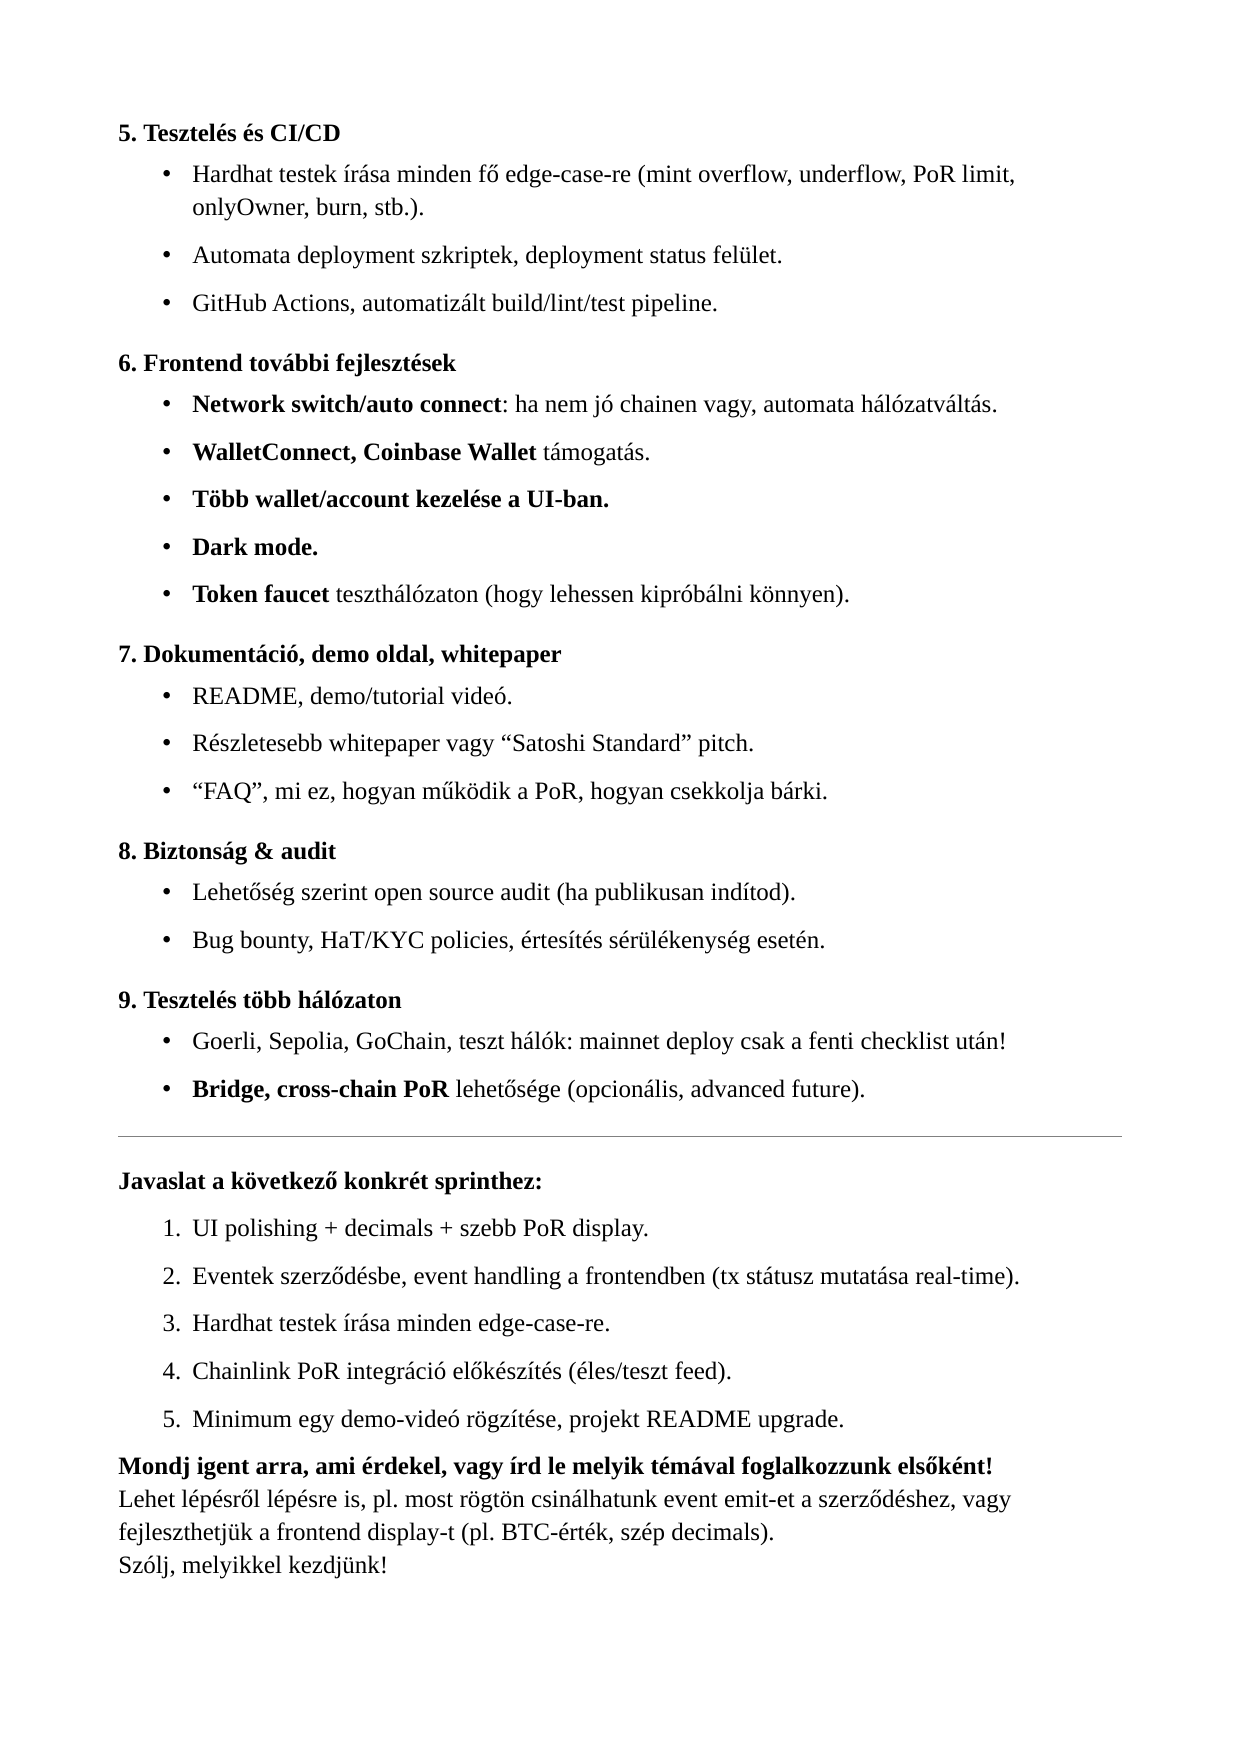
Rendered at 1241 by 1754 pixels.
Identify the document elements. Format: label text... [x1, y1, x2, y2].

text Javaslat a következő konkrét sprinthez: [118, 1166, 1122, 1194]
list Részletesebb whitepaper vagy “Satoshi Standard” pitch. [162, 728, 1122, 757]
text Mondj igent arra, ami érdekel, vagy írd le melyik témával foglalkozzunk elsőként! Lehet lépésről lépésre is, pl. most rögtön csinálhatunk event emit-et a szerződéshez, vagy fejleszthetjük a frontend display-t (pl. BTC-érték, szép decimals). Szólj, melyikkel kezdjünk! 🚀 [118, 1451, 1122, 1579]
list “FAQ”, mi ez, hogyan működik a PoR, hogyan csekkolja bárki. [162, 776, 1122, 805]
list Bug bounty, HaT/KYC policies, értesítés sérülékenység esetén. [162, 925, 1122, 954]
list Hardhat testek írása minden fő edge-case-re (mint overflow, underflow, PoR limit, onlyOwner, burn, stb.). [162, 159, 1122, 221]
list README, demo/tutorial videó. [162, 681, 1122, 709]
list Goerli, Sepolia, GoChain, teszt hálók: mainnet deploy csak a fenti checklist után! [162, 1026, 1122, 1055]
list Dark mode. [162, 532, 1122, 561]
subtitle 8. Biztonság & audit [118, 836, 1122, 865]
list Token faucet teszthálózaton (hogy lehessen kipróbálni könnyen). [162, 579, 1122, 608]
list Bridge, cross-chain PoR lehetősége (opcionális, advanced future). [162, 1074, 1122, 1103]
list WalletConnect, Coinbase Wallet támogatás. [162, 437, 1122, 465]
list Chainlink PoR integráció előkészítés (éles/teszt feed). [162, 1356, 1122, 1385]
list Több wallet/account kezelése a UI-ban. [162, 484, 1122, 513]
subtitle 5. Tesztelés és CI/CD [118, 118, 1122, 147]
subtitle 7. Dokumentáció, demo oldal, whitepaper [118, 639, 1122, 668]
list Hardhat testek írása minden edge-case-re. [162, 1308, 1122, 1337]
subtitle 9. Tesztelés több hálózaton [118, 985, 1122, 1014]
list Eventek szerződésbe, event handling a frontendben (tx státusz mutatása real-time). [162, 1261, 1122, 1290]
list UI polishing + decimals + szebb PoR display. [162, 1213, 1122, 1242]
list GitHub Actions, automatizált build/lint/test pipeline. [162, 288, 1122, 316]
list Automata deployment szkriptek, deployment status felület. [162, 240, 1122, 269]
list Lehetőség szerint open source audit (ha publikusan indítod). [162, 877, 1122, 906]
list Network switch/auto connect: ha nem jó chainen vagy, automata hálózatváltás. [162, 389, 1122, 418]
list Minimum egy demo-videó rögzítése, projekt README upgrade. [162, 1404, 1122, 1432]
subtitle 6. Frontend további fejlesztések [118, 348, 1122, 376]
